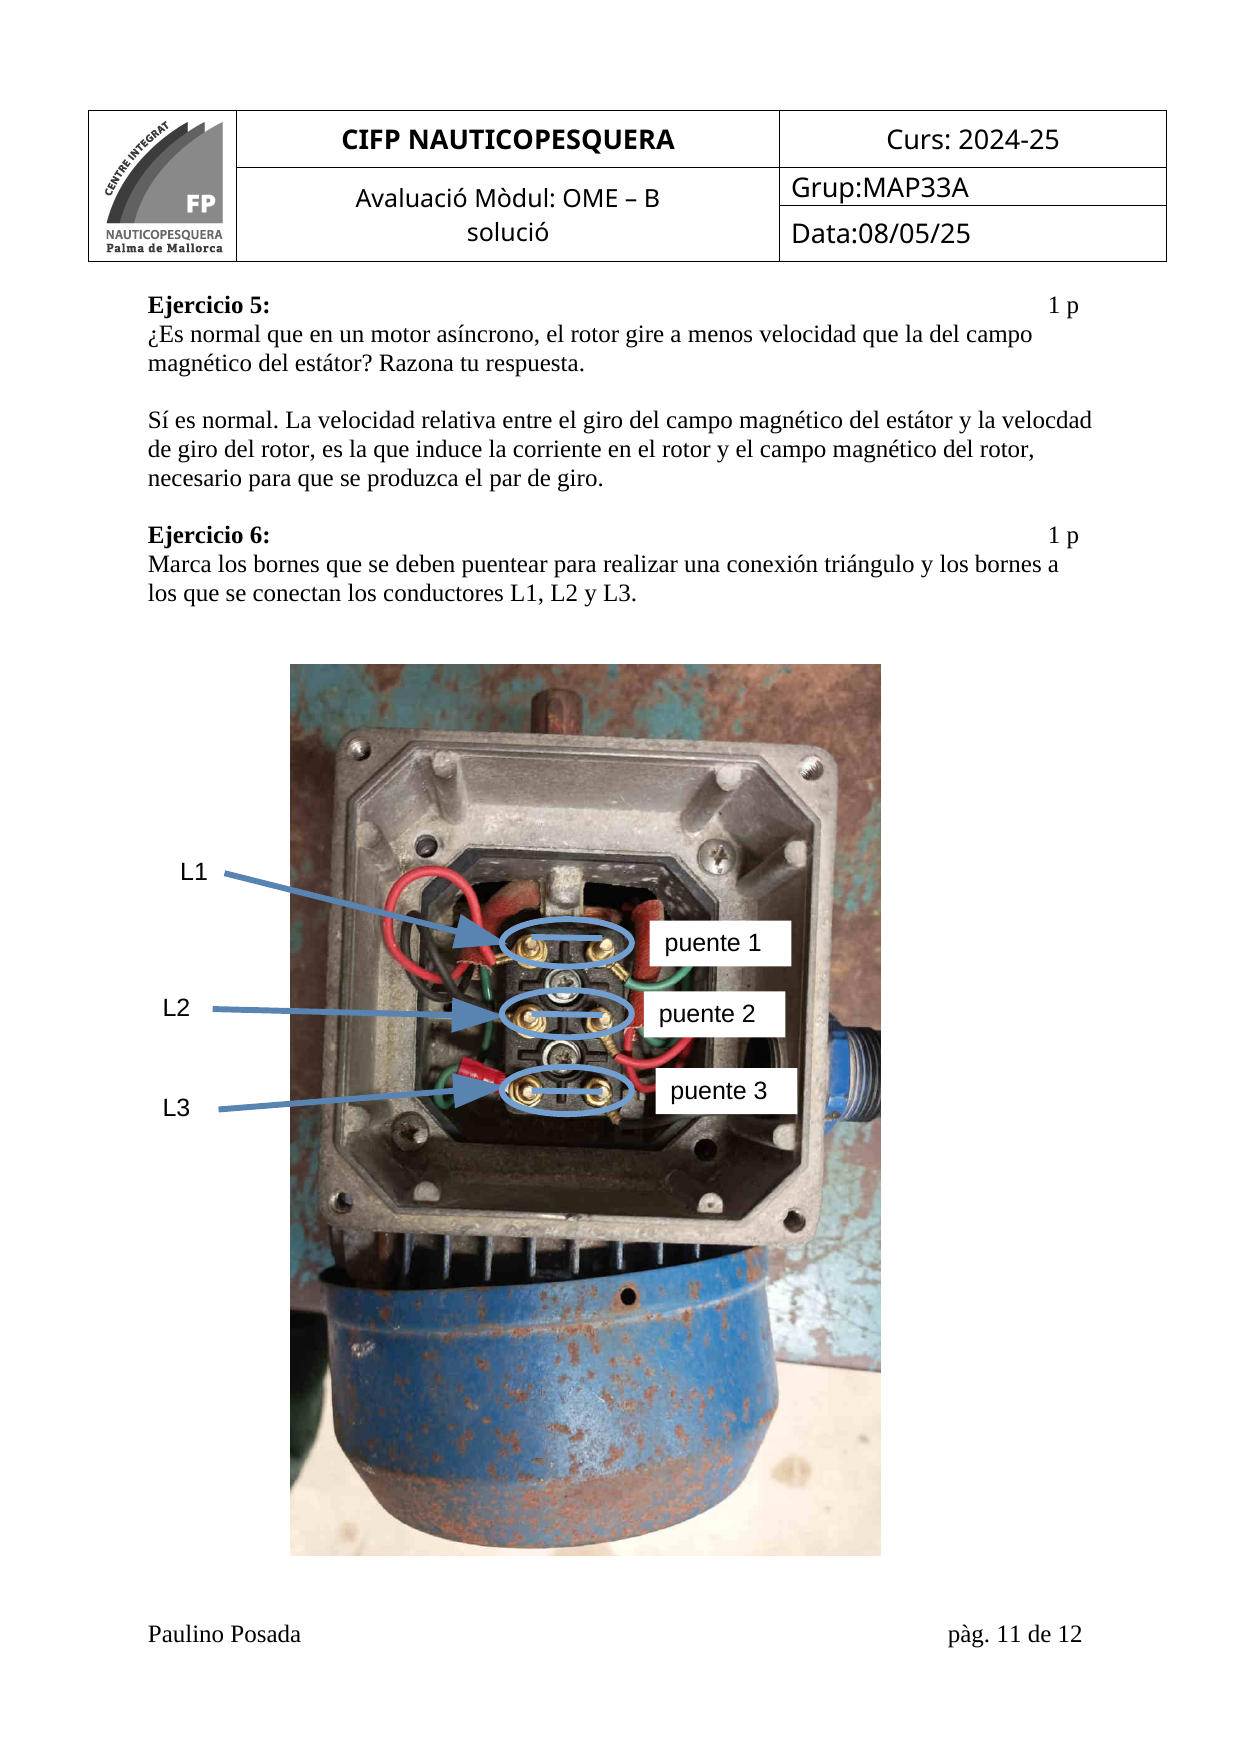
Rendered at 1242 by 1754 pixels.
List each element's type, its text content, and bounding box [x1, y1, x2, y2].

text Ejercicio 6: 1 p [148, 520, 1094, 549]
picture [506, 923, 628, 963]
text Sí es normal. La velocidad relativa entre el giro del campo magnético del estátor y la velocdad de giro del rotor, es la que induce la corriente en el rotor y el campo magnético del rotor, necesario para que se produzca el par de giro. [148, 405, 1094, 492]
text ¿Es normal que en un motor asíncrono, el rotor gire a menos velocidad que la del campo magnético del estátor? Razona tu respuesta. [148, 319, 1094, 377]
text Ejercicio 5: 1 p [148, 290, 1094, 319]
picture [100, 111, 229, 260]
picture [506, 993, 628, 1034]
text Marca los bornes que se deben puentear para realizar una conexión triángulo y los bornes a los que se conectan los conductores L1, L2 y L3. [148, 549, 1094, 607]
picture [290, 664, 881, 1556]
picture [505, 1070, 628, 1111]
